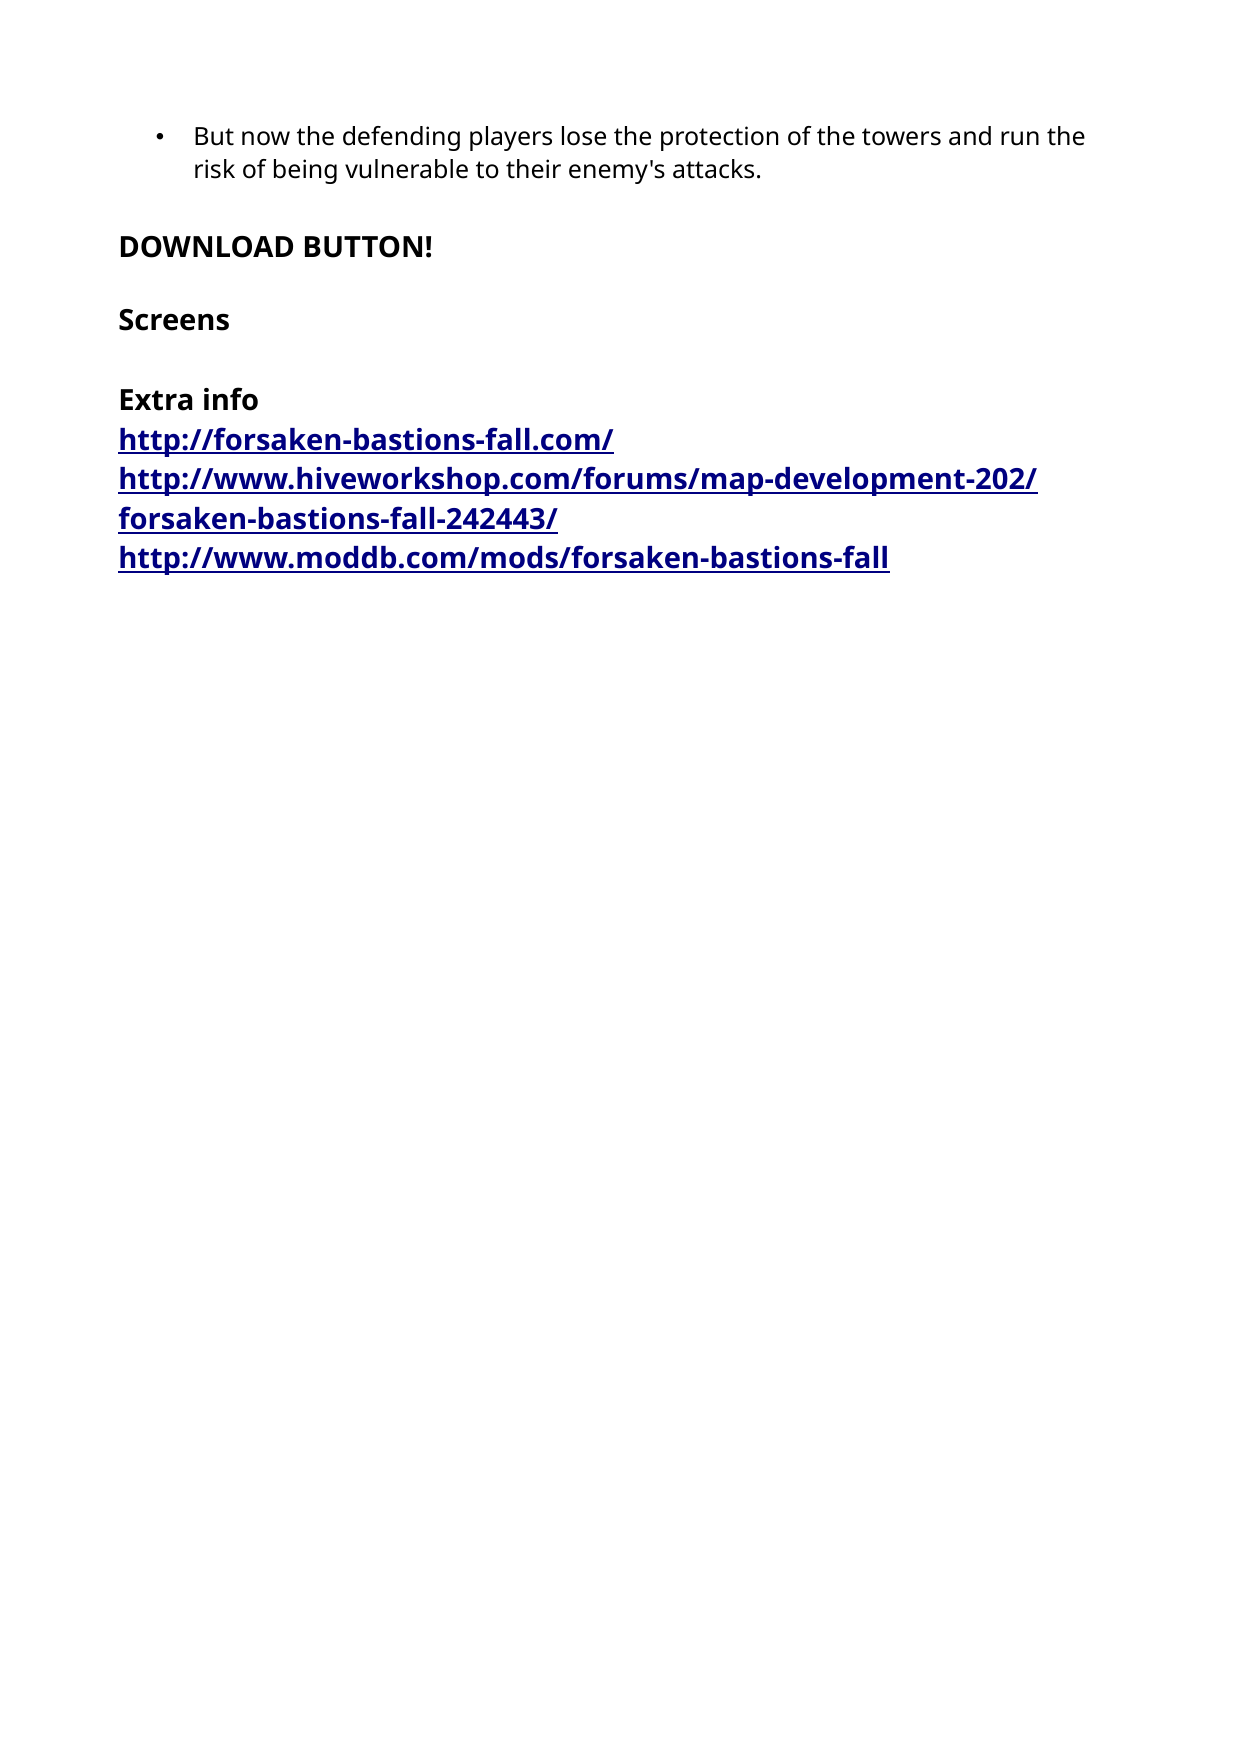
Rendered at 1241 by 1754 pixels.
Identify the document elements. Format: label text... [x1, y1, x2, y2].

text http://www.moddb.com/mods/forsaken-bastions-fall [118, 538, 1122, 577]
text http://www.hiveworkshop.com/forums/map-development-202/forsaken-bastions-fall-242443/ [118, 458, 1122, 538]
list But now the defending players lose the protection of the towers and run the risk of being vulnerable to their enemy's attacks. [156, 118, 1122, 186]
text Extra info [118, 379, 1122, 419]
text DOWNLOAD BUTTON! [118, 226, 1122, 266]
text http://forsaken-bastions-fall.com/ [118, 419, 1122, 458]
text Screens [118, 300, 1122, 339]
